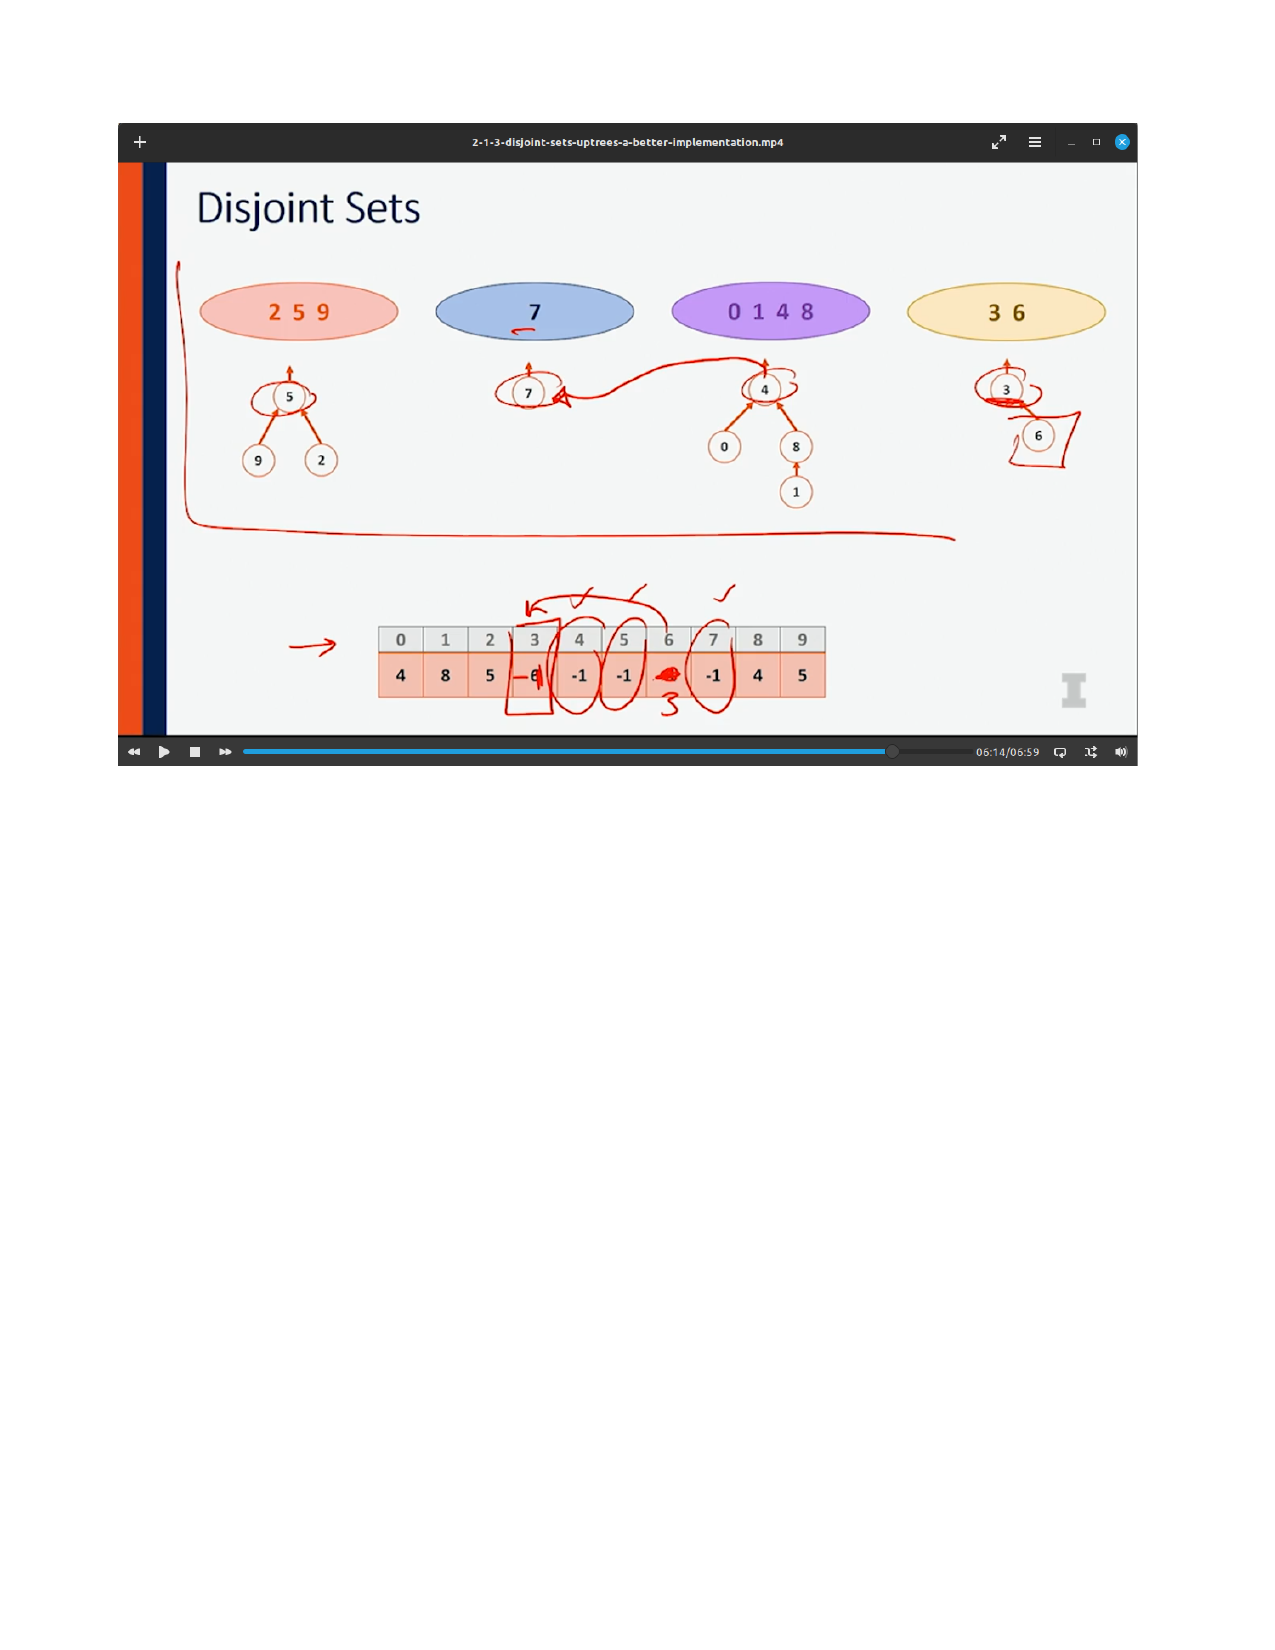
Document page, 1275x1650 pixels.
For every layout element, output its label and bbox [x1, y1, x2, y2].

picture [118, 123, 1138, 766]
